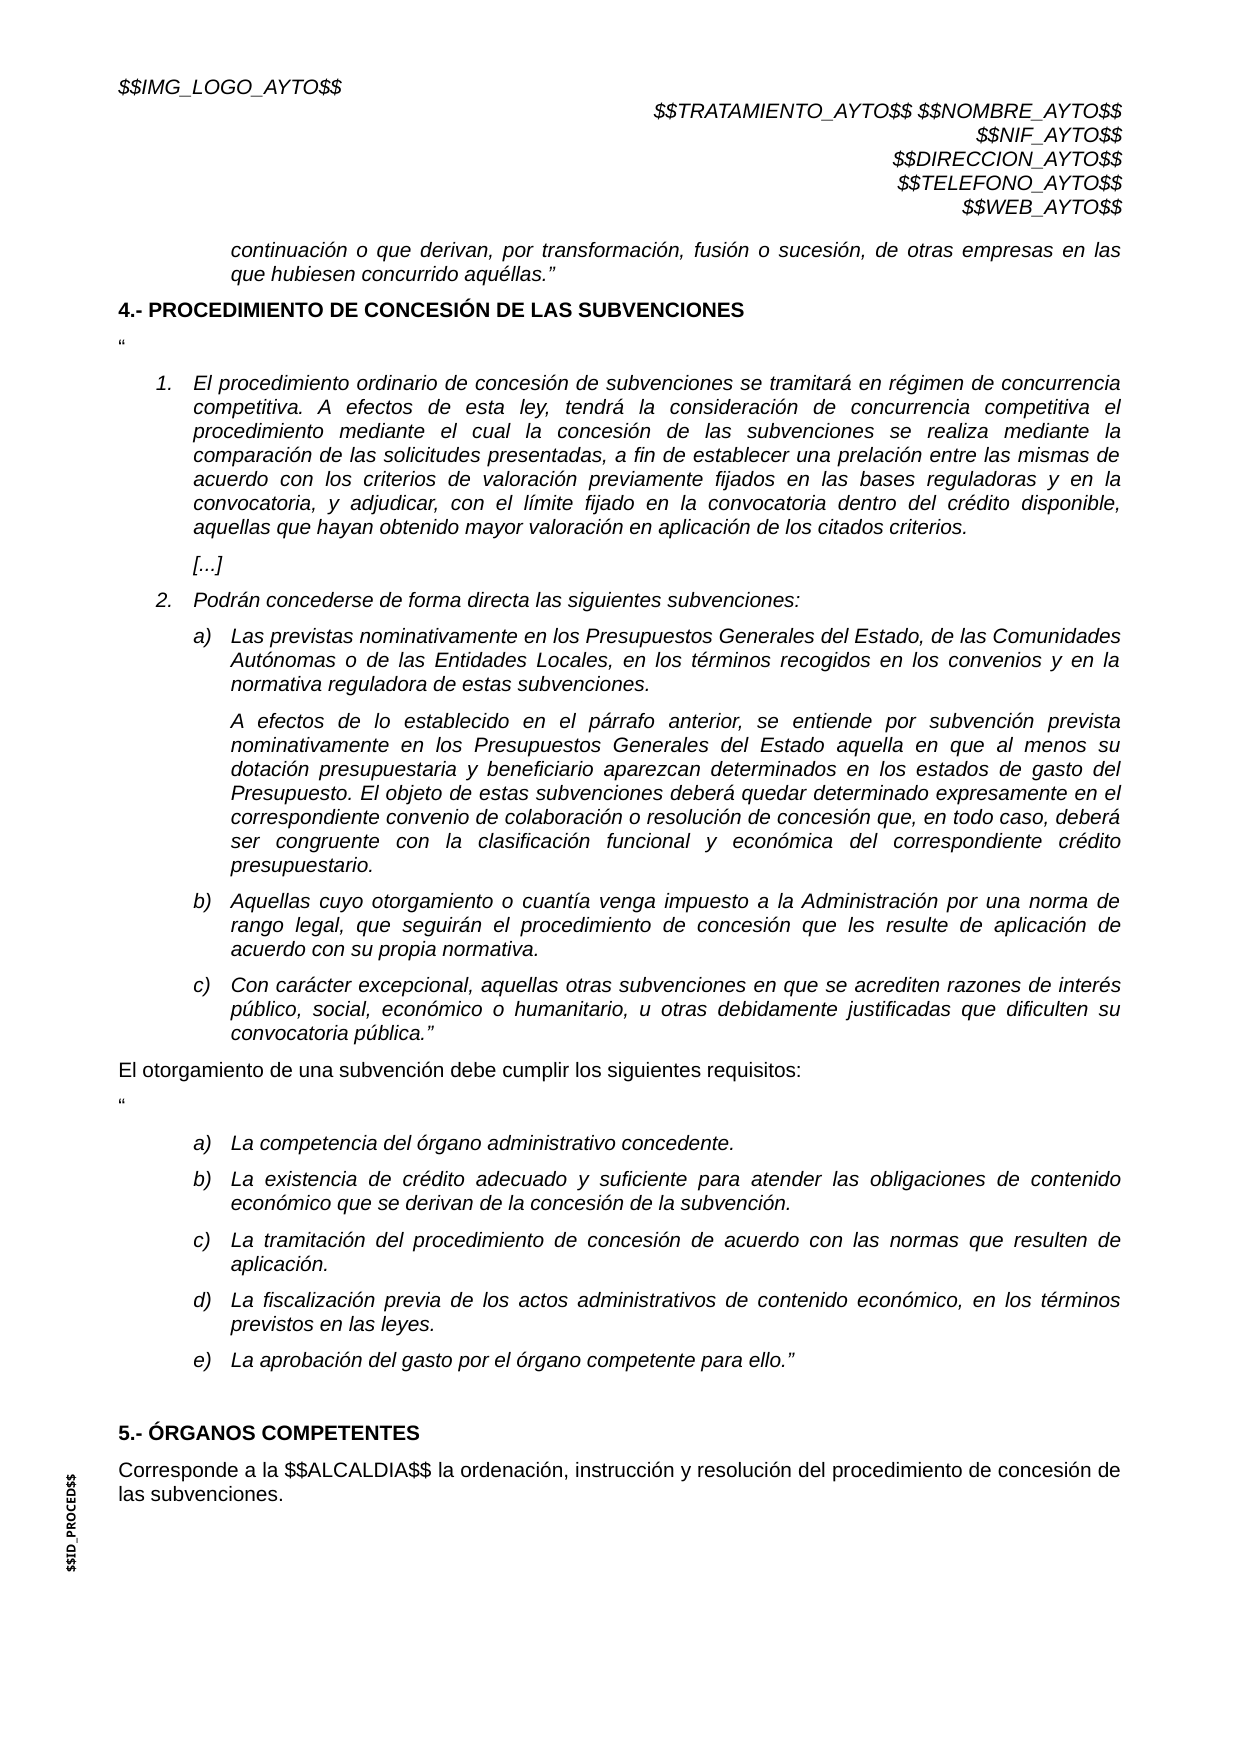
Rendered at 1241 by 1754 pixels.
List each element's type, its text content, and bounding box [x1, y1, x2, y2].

list La aprobación del gasto por el órgano competente para ello.” [193, 1348, 1122, 1372]
list La tramitación del procedimiento de concesión de acuerdo con las normas que resulten de aplicación. [193, 1227, 1122, 1275]
list La fiscalización previa de los actos administrativos de contenido económico, en los términos previstos en las leyes. [193, 1288, 1122, 1336]
list El procedimiento ordinario de concesión de subvenciones se tramitará en régimen de concurrencia competitiva. A efectos de esta ley, tendrá la consideración de concurrencia competitiva el procedimiento mediante el cual la concesión de las subvenciones se realiza mediante la comparación de las solicitudes presentadas, a fin de establecer una prelación entre las mismas de acuerdo con los criterios de valoración previamente fijados en las bases reguladoras y en la convocatoria, y adjudicar, con el límite fijado en la convocatoria dentro del crédito disponible, aquellas que hayan obtenido mayor valoración en aplicación de los citados criterios. [156, 371, 1122, 539]
text “ [118, 335, 1122, 359]
list Con carácter excepcional, aquellas otras subvenciones en que se acrediten razones de interés público, social, económico o humanitario, u otras debidamente justificadas que dificulten su convocatoria pública.” [193, 973, 1122, 1045]
text Corresponde a la $$ALCALDIA$$ la ordenación, instrucción y resolución del procedimiento de concesión de las subvenciones. [118, 1458, 1122, 1506]
list La competencia del órgano administrativo concedente. [193, 1131, 1122, 1154]
list Aquellas cuyo otorgamiento o cuantía venga impuesto a la Administración por una norma de rango legal, que seguirán el procedimiento de concesión que les resulte de aplicación de acuerdo con su propia normativa. [193, 889, 1122, 961]
text “ [118, 1094, 1122, 1118]
list Las previstas nominativamente en los Presupuestos Generales del Estado, de las Comunidades Autónomas o de las Entidades Locales, en los términos recogidos en los convenios y en la normativa reguladora de estas subvenciones. [193, 624, 1122, 696]
list Podrán concederse de forma directa las siguientes subvenciones: [156, 588, 1122, 612]
list La existencia de crédito adecuado y suficiente para atender las obligaciones de contenido económico que se derivan de la concesión de la subvención. [193, 1167, 1122, 1215]
text 5.- ÓRGANOS COMPETENTES [118, 1421, 1122, 1445]
text El otorgamiento de una subvención debe cumplir los siguientes requisitos: [118, 1058, 1122, 1082]
list [...] [156, 551, 1122, 575]
text 4.- PROCEDIMIENTO DE CONCESIÓN DE LAS SUBVENCIONES [118, 298, 1122, 322]
list continuación o que derivan, por transformación, fusión o sucesión, de otras empresas en las que hubiesen concurrido aquéllas.” [193, 238, 1122, 286]
list A efectos de lo establecido en el párrafo anterior, se entiende por subvención prevista nominativamente en los Presupuestos Generales del Estado aquella en que al menos su dotación presupuestaria y beneficiario aparezcan determinados en los estados de gasto del Presupuesto. El objeto de estas subvenciones deberá quedar determinado expresamente en el correspondiente convenio de colaboración o resolución de concesión que, en todo caso, deberá ser congruente con la clasificación funcional y económica del correspondiente crédito presupuestario. [193, 709, 1122, 876]
